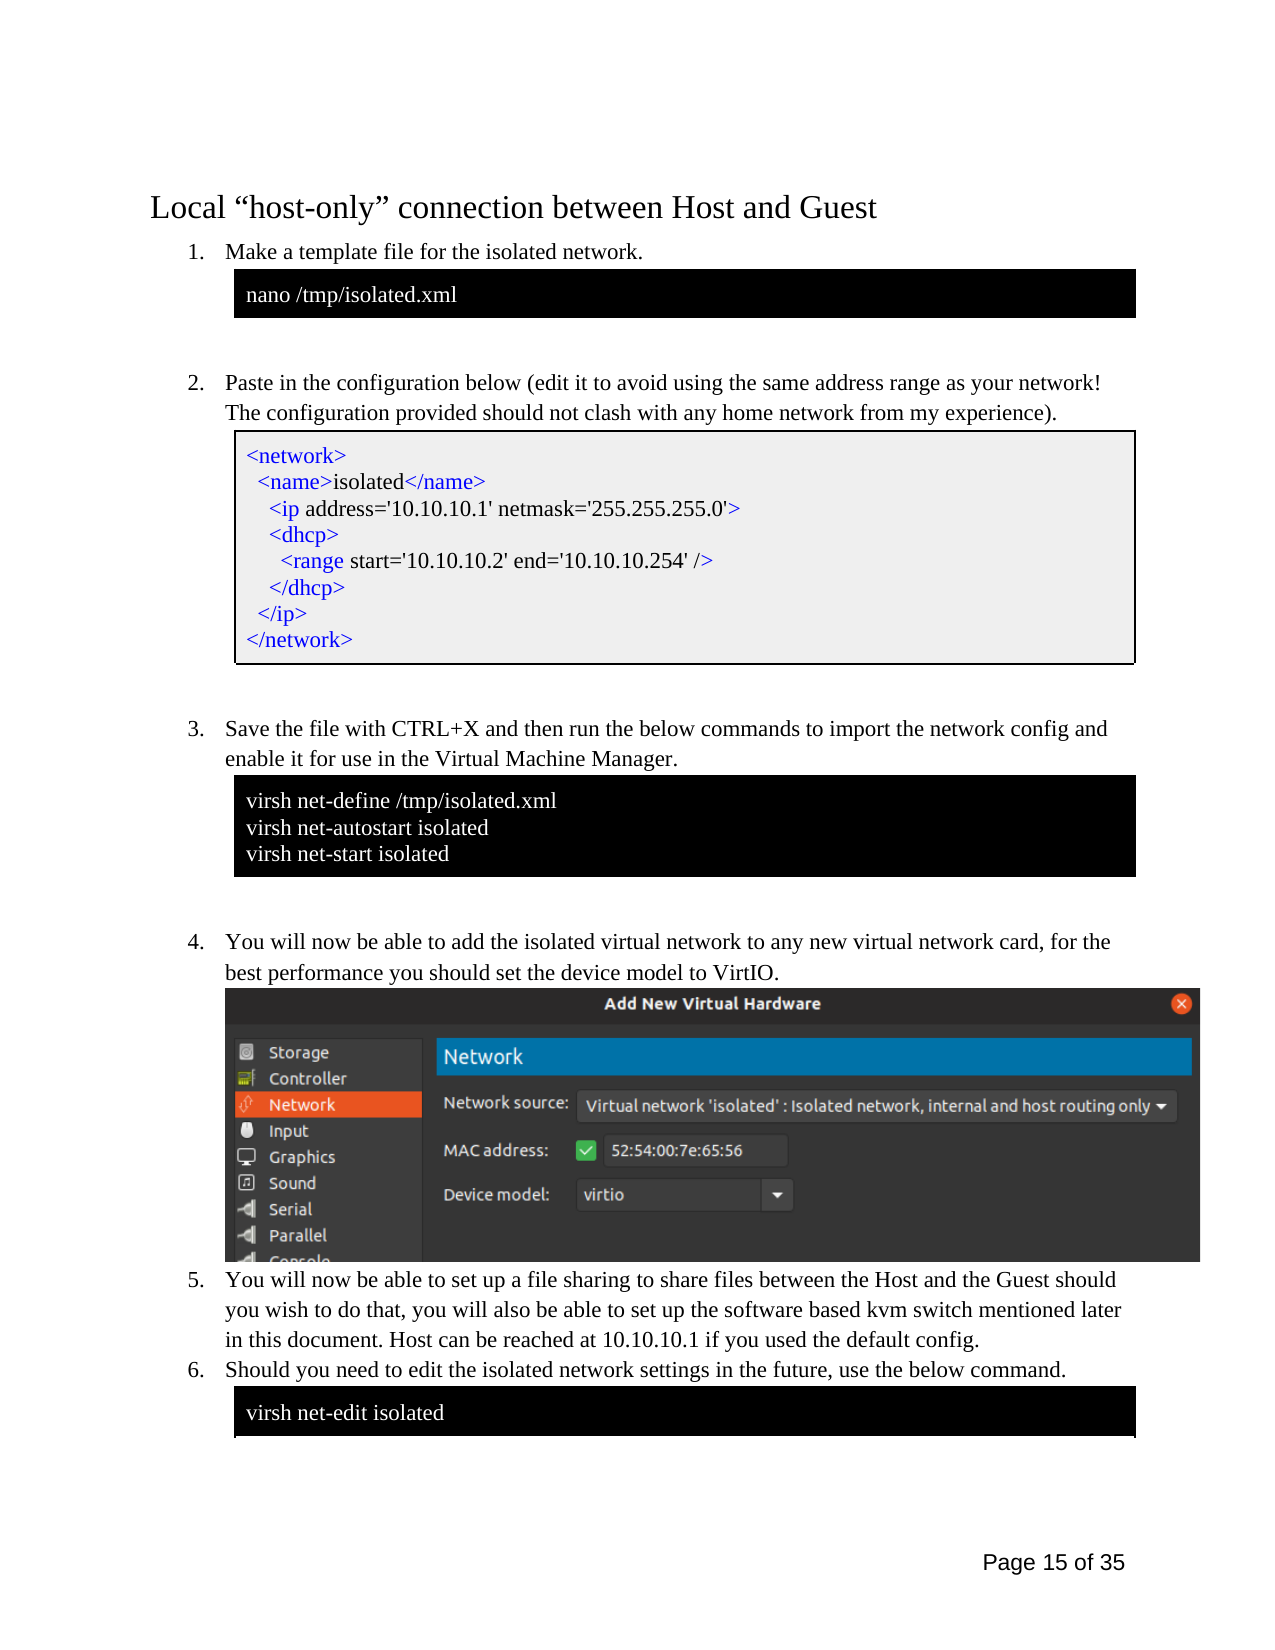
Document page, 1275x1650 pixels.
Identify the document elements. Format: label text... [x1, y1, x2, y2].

table_cell [236, 665, 1134, 713]
list Make a template file for the isolated network. [187, 238, 1125, 265]
list Save the file with CTRL+X and then run the below commands to import the network config and enable it for use in the Virtual Machine Manager. [187, 715, 1125, 771]
list You will now be able to set up a file sharing to share files between the Host and the Guest should you wish to do that, you will also be able to set up the software based kvm switch mentioned later in this document. Host can be reached at 10.10.10.1 if you used the default config. [187, 1266, 1125, 1352]
subtitle Local “host-only” connection between Host and Guest [150, 187, 1125, 226]
table_header virsh net-define /tmp/isolated.xml virsh net-autostart isolated virsh net-start isolated [236, 777, 1134, 877]
table_header nano /tmp/isolated.xml [236, 271, 1134, 318]
picture [225, 988, 1200, 1262]
list Should you need to edit the isolated network settings in the future, use the below command. [187, 1356, 1125, 1383]
table_cell [236, 320, 1134, 367]
table_cell [236, 879, 1134, 926]
table_header <network> <name>isolated</name> <ip address='10.10.10.1' netmask='255.255.255.0'> <dhcp> <range start='10.10.10.2' end='10.10.10.254' /> </dhcp> </ip> </network> [236, 432, 1134, 663]
list You will now be able to add the isolated virtual network to any new virtual network card, for the best performance you should set the device model to VirtIO. [187, 928, 1125, 1262]
table_header virsh net-edit isolated [236, 1389, 1134, 1436]
list Paste in the configuration below (edit it to avoid using the same address range as your network! The configuration provided should not clash with any home network from my experience). [187, 369, 1125, 426]
